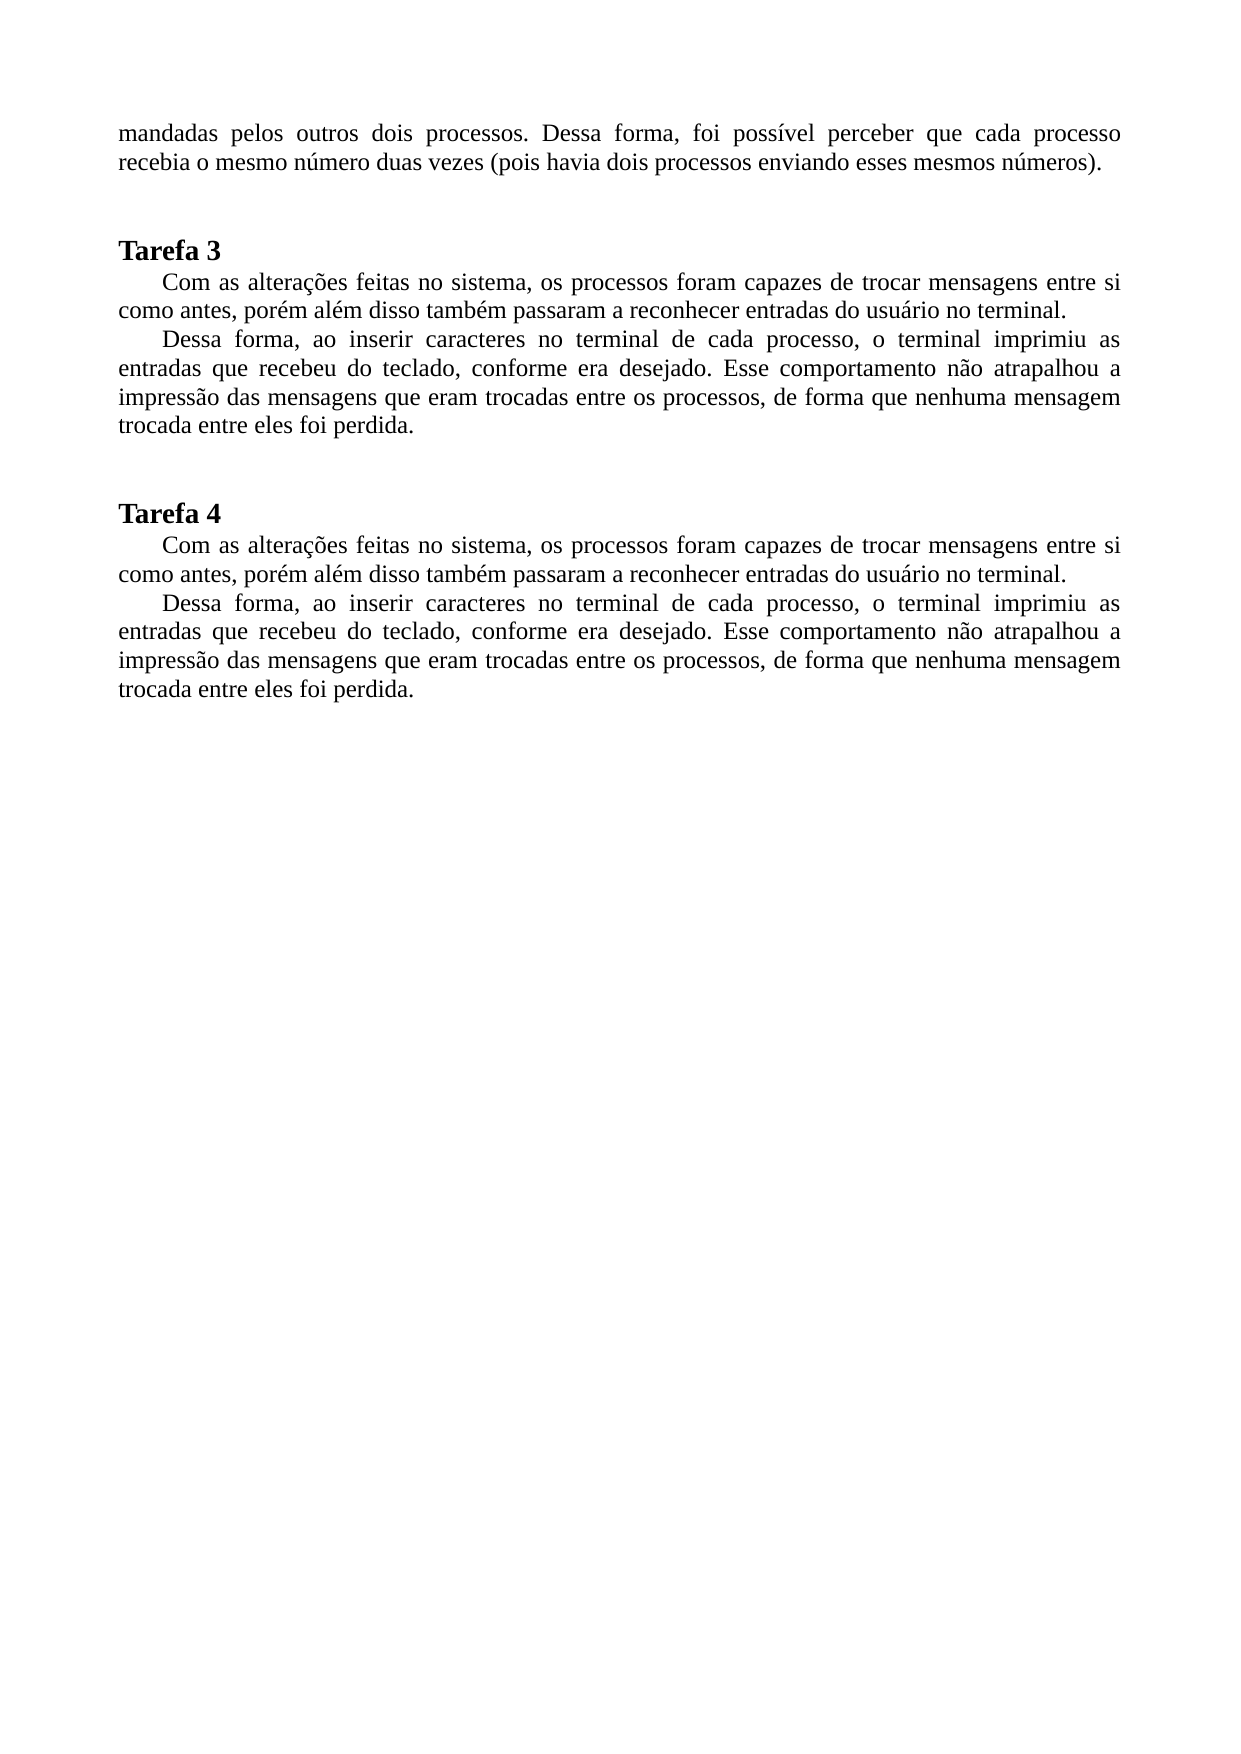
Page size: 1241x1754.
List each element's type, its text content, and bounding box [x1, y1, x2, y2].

text Dessa forma, ao inserir caracteres no terminal de cada processo, o terminal imprimiu as entradas que recebeu do teclado, conforme era desejado. Esse comportamento não atrapalhou a impressão das mensagens que eram trocadas entre os processos, de forma que nenhuma mensagem trocada entre eles foi perdida. [118, 588, 1122, 703]
text Tarefa 3 [118, 233, 1122, 267]
text Tarefa 4 [118, 497, 1122, 530]
text Com as alterações feitas no sistema, os processos foram capazes de trocar mensagens entre si como antes, porém além disso também passaram a reconhecer entradas do usuário no terminal. [118, 267, 1122, 324]
text mandadas pelos outros dois processos. Dessa forma, foi possível perceber que cada processo recebia o mesmo número duas vezes (pois havia dois processos enviando esses mesmos números). [118, 118, 1122, 176]
text Com as alterações feitas no sistema, os processos foram capazes de trocar mensagens entre si como antes, porém além disso também passaram a reconhecer entradas do usuário no terminal. [118, 530, 1122, 588]
text Dessa forma, ao inserir caracteres no terminal de cada processo, o terminal imprimiu as entradas que recebeu do teclado, conforme era desejado. Esse comportamento não atrapalhou a impressão das mensagens que eram trocadas entre os processos, de forma que nenhuma mensagem trocada entre eles foi perdida. [118, 324, 1122, 439]
